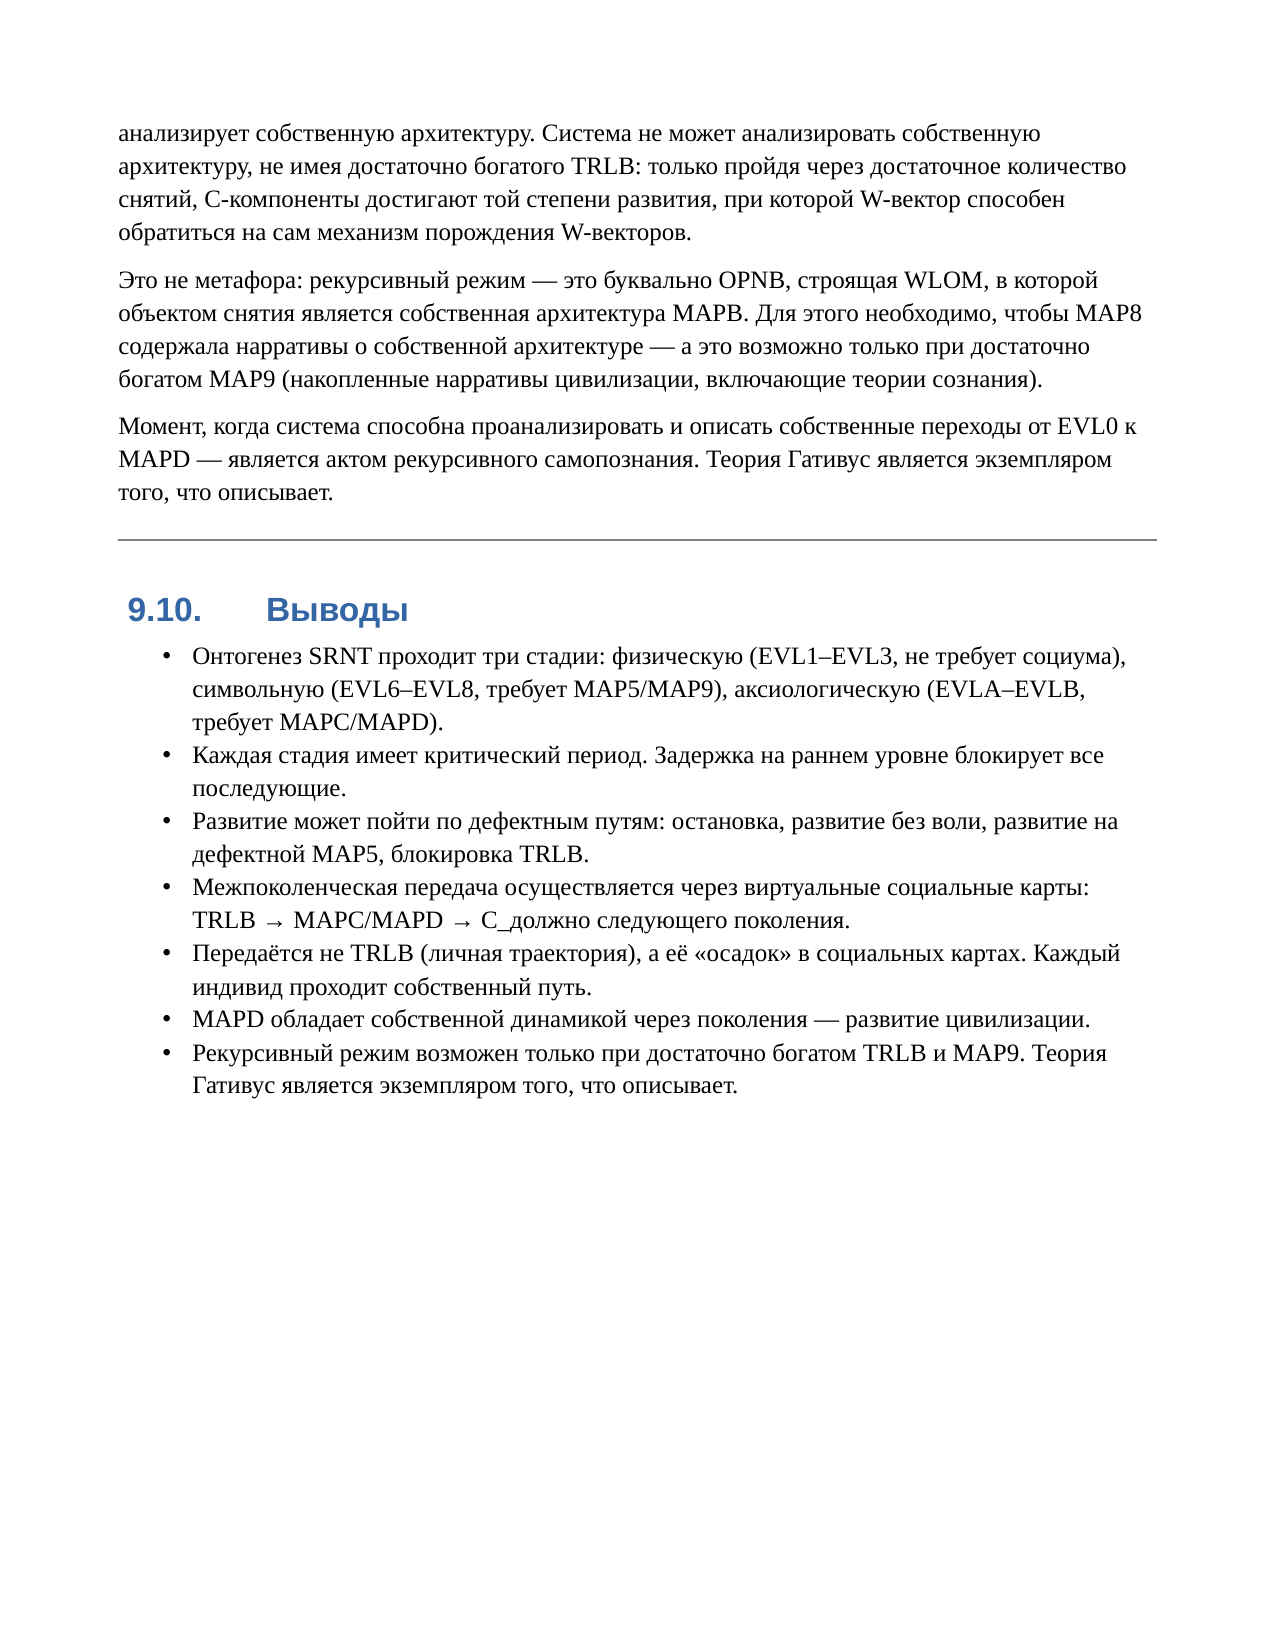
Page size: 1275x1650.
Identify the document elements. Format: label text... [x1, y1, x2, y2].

text Момент, когда система способна проанализировать и описать собственные переходы от EVL0 к MAPD — является актом рекурсивного самопознания. Теория Гативус является экземпляром того, что описывает. [118, 411, 1157, 506]
list Каждая стадия имеет критический период. Задержка на раннем уровне блокирует все последующие. [162, 740, 1157, 802]
text Это не метафора: рекурсивный режим — это буквально OPNB, строящая WLOM, в которой объектом снятия является собственная архитектура MAPB. Для этого необходимо, чтобы MAP8 содержала нарративы о собственной архитектуре — а это возможно только при достаточно богатом MAP9 (накопленные нарративы цивилизации, включающие теории сознания). [118, 265, 1157, 393]
list MAPD обладает собственной динамикой через поколения — развитие цивилизации. [162, 1004, 1157, 1033]
list Развитие может пойти по дефектным путям: остановка, развитие без воли, развитие на дефектной MAP5, блокировка TRLB. [162, 806, 1157, 868]
list Онтогенез SRNT проходит три стадии: физическую (EVL1–EVL3, не требует социума), символьную (EVL6–EVL8, требует MAP5/MAP9), аксиологическую (EVLA–EVLB, требует MAPC/MAPD). [162, 641, 1157, 736]
subtitle Выводы [118, 590, 1157, 629]
text анализирует собственную архитектуру. Система не может анализировать собственную архитектуру, не имея достаточно богатого TRLB: только пройдя через достаточное количество снятий, C-компоненты достигают той степени развития, при которой W-вектор способен обратиться на сам механизм порождения W-векторов. [118, 118, 1157, 246]
list Рекурсивный режим возможен только при достаточно богатом TRLB и MAP9. Теория Гативус является экземпляром того, что описывает. [162, 1038, 1157, 1099]
list Передаётся не TRLB (личная траектория), а её «осадок» в социальных картах. Каждый индивид проходит собственный путь. [162, 938, 1157, 1000]
list Межпоколенческая передача осуществляется через виртуальные социальные карты: TRLB → MAPC/MAPD → C_должно следующего поколения. [162, 872, 1157, 934]
